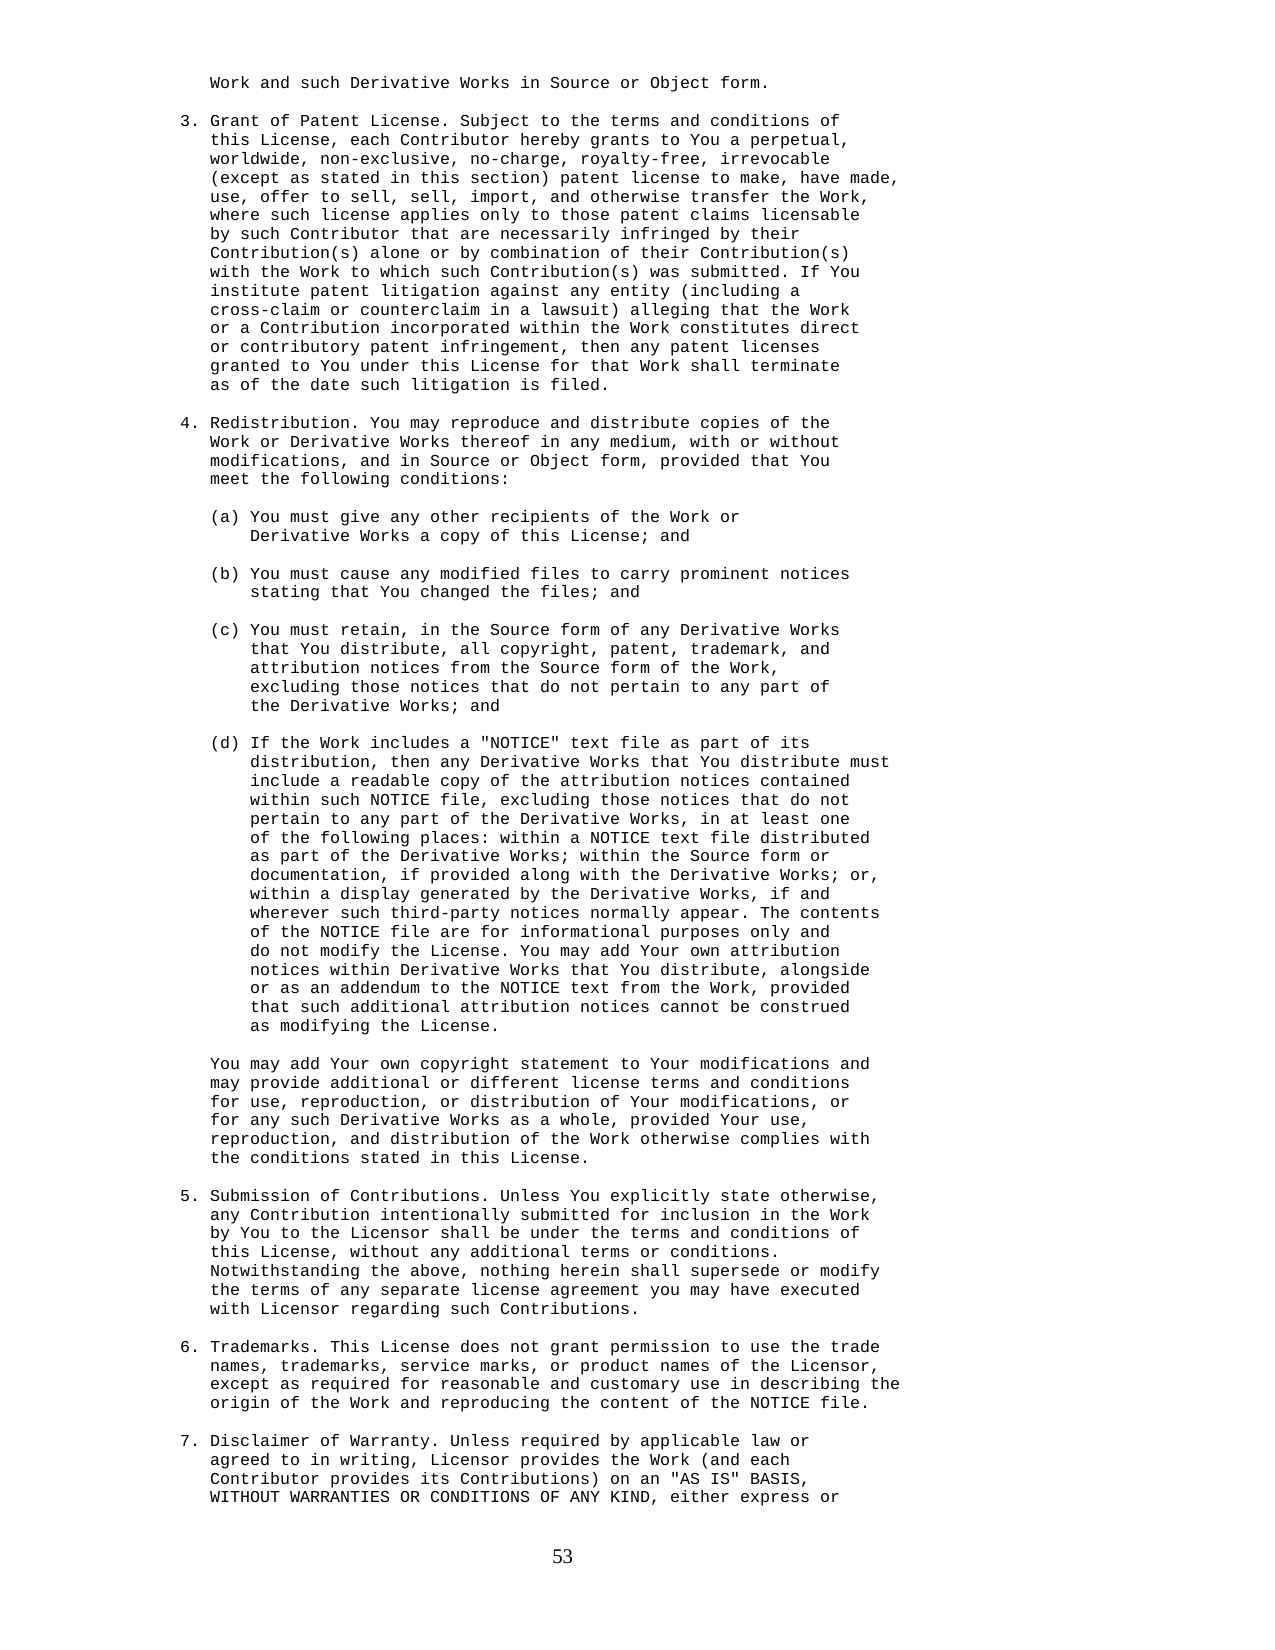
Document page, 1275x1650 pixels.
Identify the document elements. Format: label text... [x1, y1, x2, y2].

text 6. Trademarks. This License does not grant permission to use the trade [150, 1338, 1200, 1357]
text 5. Submission of Contributions. Unless You explicitly state otherwise, [150, 1187, 1200, 1206]
text (c) You must retain, in the Source form of any Derivative Works [150, 622, 1200, 641]
text include a readable copy of the attribution notices contained [150, 773, 1200, 791]
text that You distribute, all copyright, patent, trademark, and [150, 641, 1200, 659]
text or a Contribution incorporated within the Work constitutes direct [150, 320, 1200, 339]
text institute patent litigation against any entity (including a [150, 282, 1200, 301]
text this License, without any additional terms or conditions. [150, 1244, 1200, 1263]
text the conditions stated in this License. [150, 1150, 1200, 1168]
text 4. Redistribution. You may reproduce and distribute copies of the [150, 414, 1200, 433]
text (d) If the Work includes a "NOTICE" text file as part of its [150, 735, 1200, 754]
text worldwide, non-exclusive, no-charge, royalty-free, irrevocable [150, 150, 1200, 169]
text may provide additional or different license terms and conditions [150, 1074, 1200, 1093]
text of the following places: within a NOTICE text file distributed [150, 829, 1200, 848]
text as of the date such litigation is filed. [150, 377, 1200, 396]
text with Licensor regarding such Contributions. [150, 1301, 1200, 1319]
text the terms of any separate license agreement you may have executed [150, 1282, 1200, 1301]
text (a) You must give any other recipients of the Work or [150, 509, 1200, 527]
text notices within Derivative Works that You distribute, alongside [150, 961, 1200, 980]
text for any such Derivative Works as a whole, provided Your use, [150, 1112, 1200, 1131]
text within a display generated by the Derivative Works, if and [150, 886, 1200, 904]
text that such additional attribution notices cannot be construed [150, 999, 1200, 1018]
text by You to the Licensor shall be under the terms and conditions of [150, 1225, 1200, 1244]
text use, offer to sell, sell, import, and otherwise transfer the Work, [150, 188, 1200, 207]
text for use, reproduction, or distribution of Your modifications, or [150, 1093, 1200, 1112]
text attribution notices from the Source form of the Work, [150, 659, 1200, 678]
text or as an addendum to the NOTICE text from the Work, provided [150, 980, 1200, 999]
text (except as stated in this section) patent license to make, have made, [150, 169, 1200, 188]
text with the Work to which such Contribution(s) was submitted. If You [150, 263, 1200, 282]
text Notwithstanding the above, nothing herein shall supersede or modify [150, 1263, 1200, 1282]
text origin of the Work and reproducing the content of the NOTICE file. [150, 1395, 1200, 1414]
text 3. Grant of Patent License. Subject to the terms and conditions of [150, 113, 1200, 132]
text or contributory patent infringement, then any patent licenses [150, 339, 1200, 358]
text of the NOTICE file are for informational purposes only and [150, 923, 1200, 942]
text Work or Derivative Works thereof in any medium, with or without [150, 433, 1200, 452]
text granted to You under this License for that Work shall terminate [150, 358, 1200, 377]
text wherever such third-party notices normally appear. The contents [150, 904, 1200, 923]
text Work and such Derivative Works in Source or Object form. [150, 75, 1200, 94]
text agreed to in writing, Licensor provides the Work (and each [150, 1451, 1200, 1470]
text by such Contributor that are necessarily infringed by their [150, 226, 1200, 245]
text excluding those notices that do not pertain to any part of [150, 678, 1200, 697]
text cross-claim or counterclaim in a lawsuit) alleging that the Work [150, 301, 1200, 320]
text WITHOUT WARRANTIES OR CONDITIONS OF ANY KIND, either express or [150, 1489, 1200, 1508]
text You may add Your own copyright statement to Your modifications and [150, 1055, 1200, 1074]
text reproduction, and distribution of the Work otherwise complies with [150, 1131, 1200, 1150]
text Contributor provides its Contributions) on an "AS IS" BASIS, [150, 1470, 1200, 1489]
text documentation, if provided along with the Derivative Works; or, [150, 867, 1200, 886]
text any Contribution intentionally submitted for inclusion in the Work [150, 1206, 1200, 1225]
text this License, each Contributor hereby grants to You a perpetual, [150, 132, 1200, 150]
text stating that You changed the files; and [150, 584, 1200, 603]
text Contribution(s) alone or by combination of their Contribution(s) [150, 245, 1200, 263]
text the Derivative Works; and [150, 697, 1200, 716]
text 7. Disclaimer of Warranty. Unless required by applicable law or [150, 1432, 1200, 1451]
text pertain to any part of the Derivative Works, in at least one [150, 810, 1200, 829]
text where such license applies only to those patent claims licensable [150, 207, 1200, 226]
text as part of the Derivative Works; within the Source form or [150, 848, 1200, 867]
text meet the following conditions: [150, 471, 1200, 490]
text as modifying the License. [150, 1018, 1200, 1037]
text except as required for reasonable and customary use in describing the [150, 1376, 1200, 1395]
text do not modify the License. You may add Your own attribution [150, 942, 1200, 961]
text distribution, then any Derivative Works that You distribute must [150, 754, 1200, 773]
text modifications, and in Source or Object form, provided that You [150, 452, 1200, 471]
text (b) You must cause any modified files to carry prominent notices [150, 565, 1200, 584]
text names, trademarks, service marks, or product names of the Licensor, [150, 1357, 1200, 1376]
text Derivative Works a copy of this License; and [150, 527, 1200, 546]
text within such NOTICE file, excluding those notices that do not [150, 791, 1200, 810]
